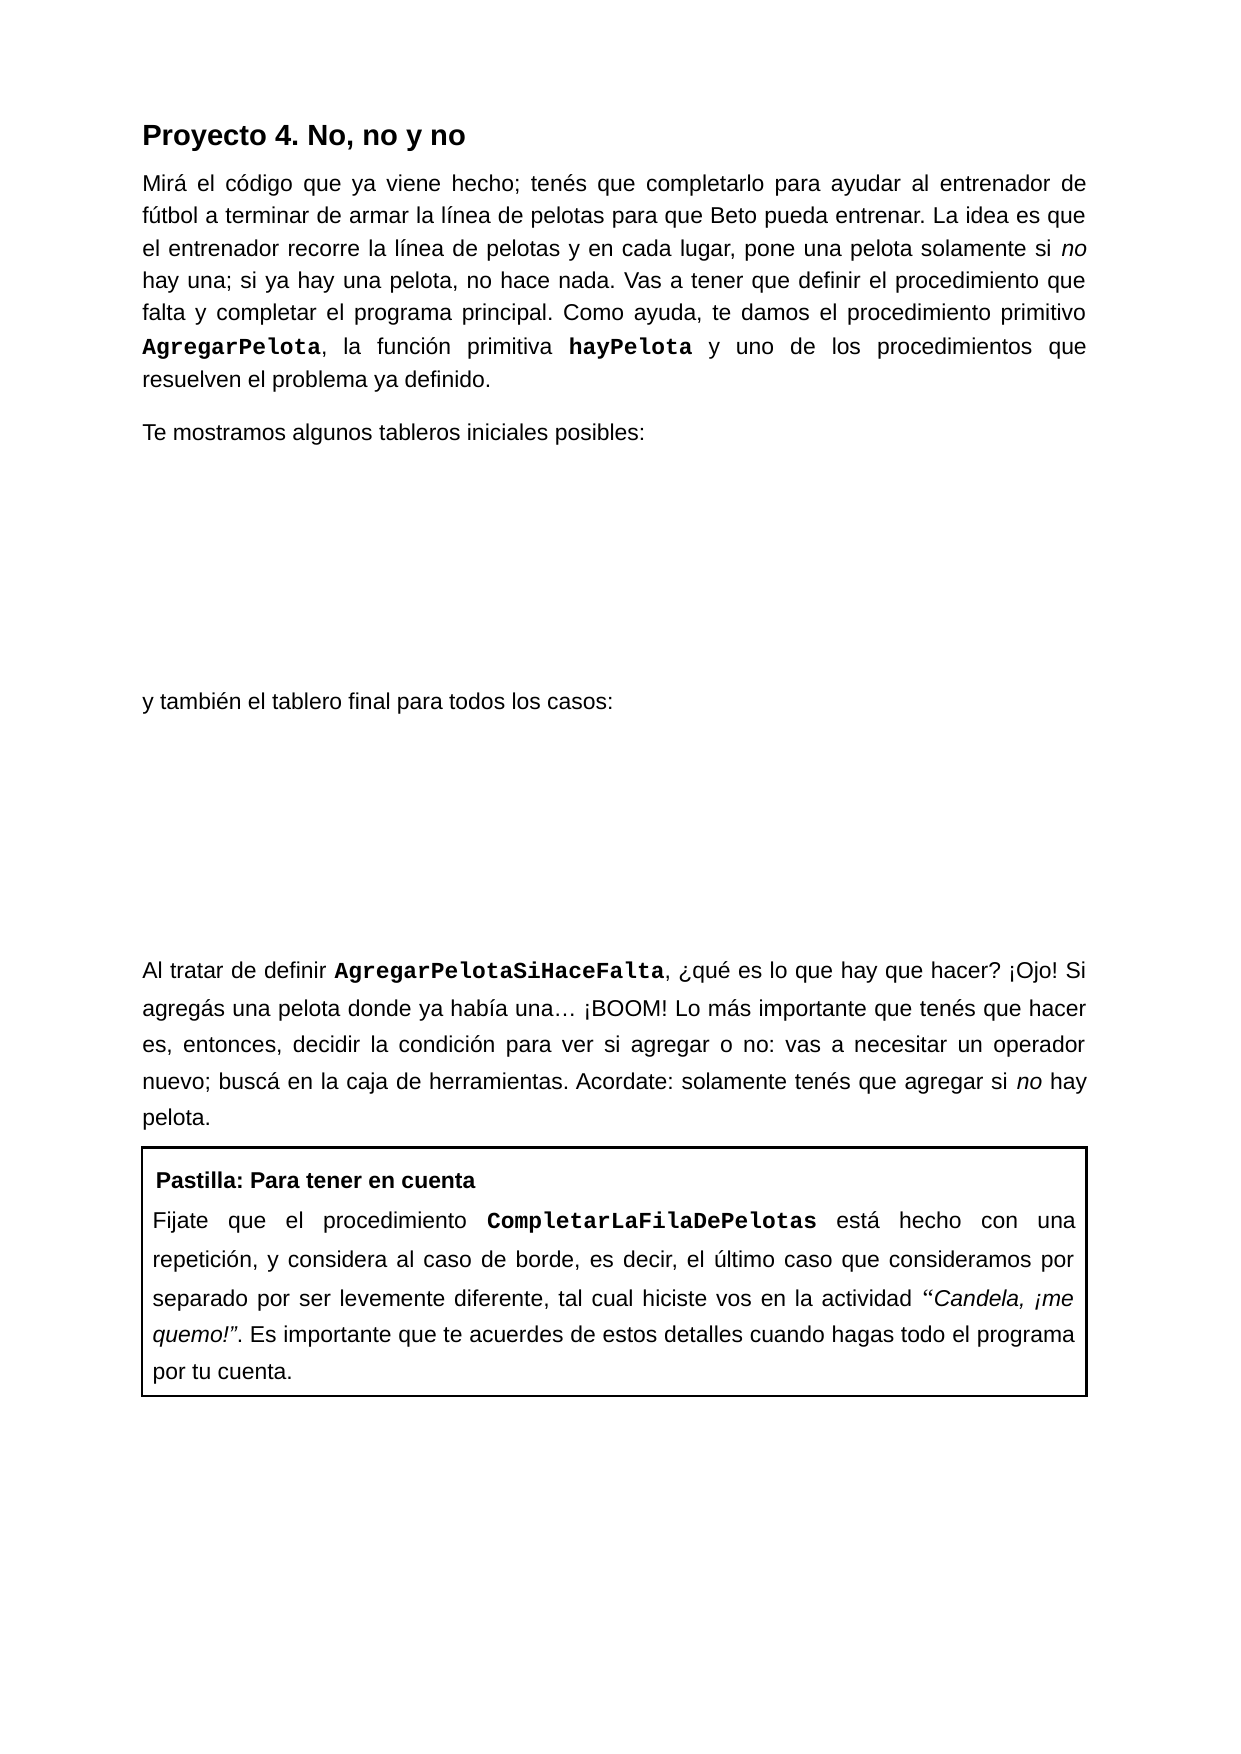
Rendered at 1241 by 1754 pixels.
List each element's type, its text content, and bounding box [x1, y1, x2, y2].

text Proyecto 4. No, no y no [142, 118, 1087, 152]
text Te mostramos algunos tableros iniciales posibles: [142, 418, 1087, 445]
table_header Pastilla: Para tener en cuenta Fijate que el procedimiento CompletarLaFilaDePelotas está hecho con una repetición, y considera al caso de borde, es decir, el último caso que consideramos por separado por ser levemente diferente, tal cual hiciste vos en la actividad “Candela, ¡me quemo!”. Es importante que te acuerdes de estos detalles cuando hagas todo el programa por tu cuenta. [143, 1149, 1085, 1394]
text y también el tablero final para todos los casos: [142, 688, 1087, 714]
text Mirá el código que ya viene hecho; tenés que completarlo para ayudar al entrenador de fútbol a terminar de armar la línea de pelotas para que Beto pueda entrenar. La idea es que el entrenador recorre la línea de pelotas y en cada lugar, pone una pelota solamente si no hay una; si ya hay una pelota, no hace nada. Vas a tener que definir el procedimiento que falta y completar el programa principal. Como ayuda, te damos el procedimiento primitivo AgregarPelota, la función primitiva hayPelota y uno de los procedimientos que resuelven el problema ya definido. [142, 170, 1087, 393]
text Al tratar de definir AgregarPelotaSiHaceFalta, ¿qué es lo que hay que hacer? ¡Ojo! Si agregás una pelota donde ya había una… ¡BOOM! Lo más importante que tenés que hacer es, entonces, decidir la condición para ver si agregar o no: vas a necesitar un operador nuevo; buscá en la caja de herramientas. Acordate: solamente tenés que agregar si no hay pelota. [142, 957, 1087, 1131]
